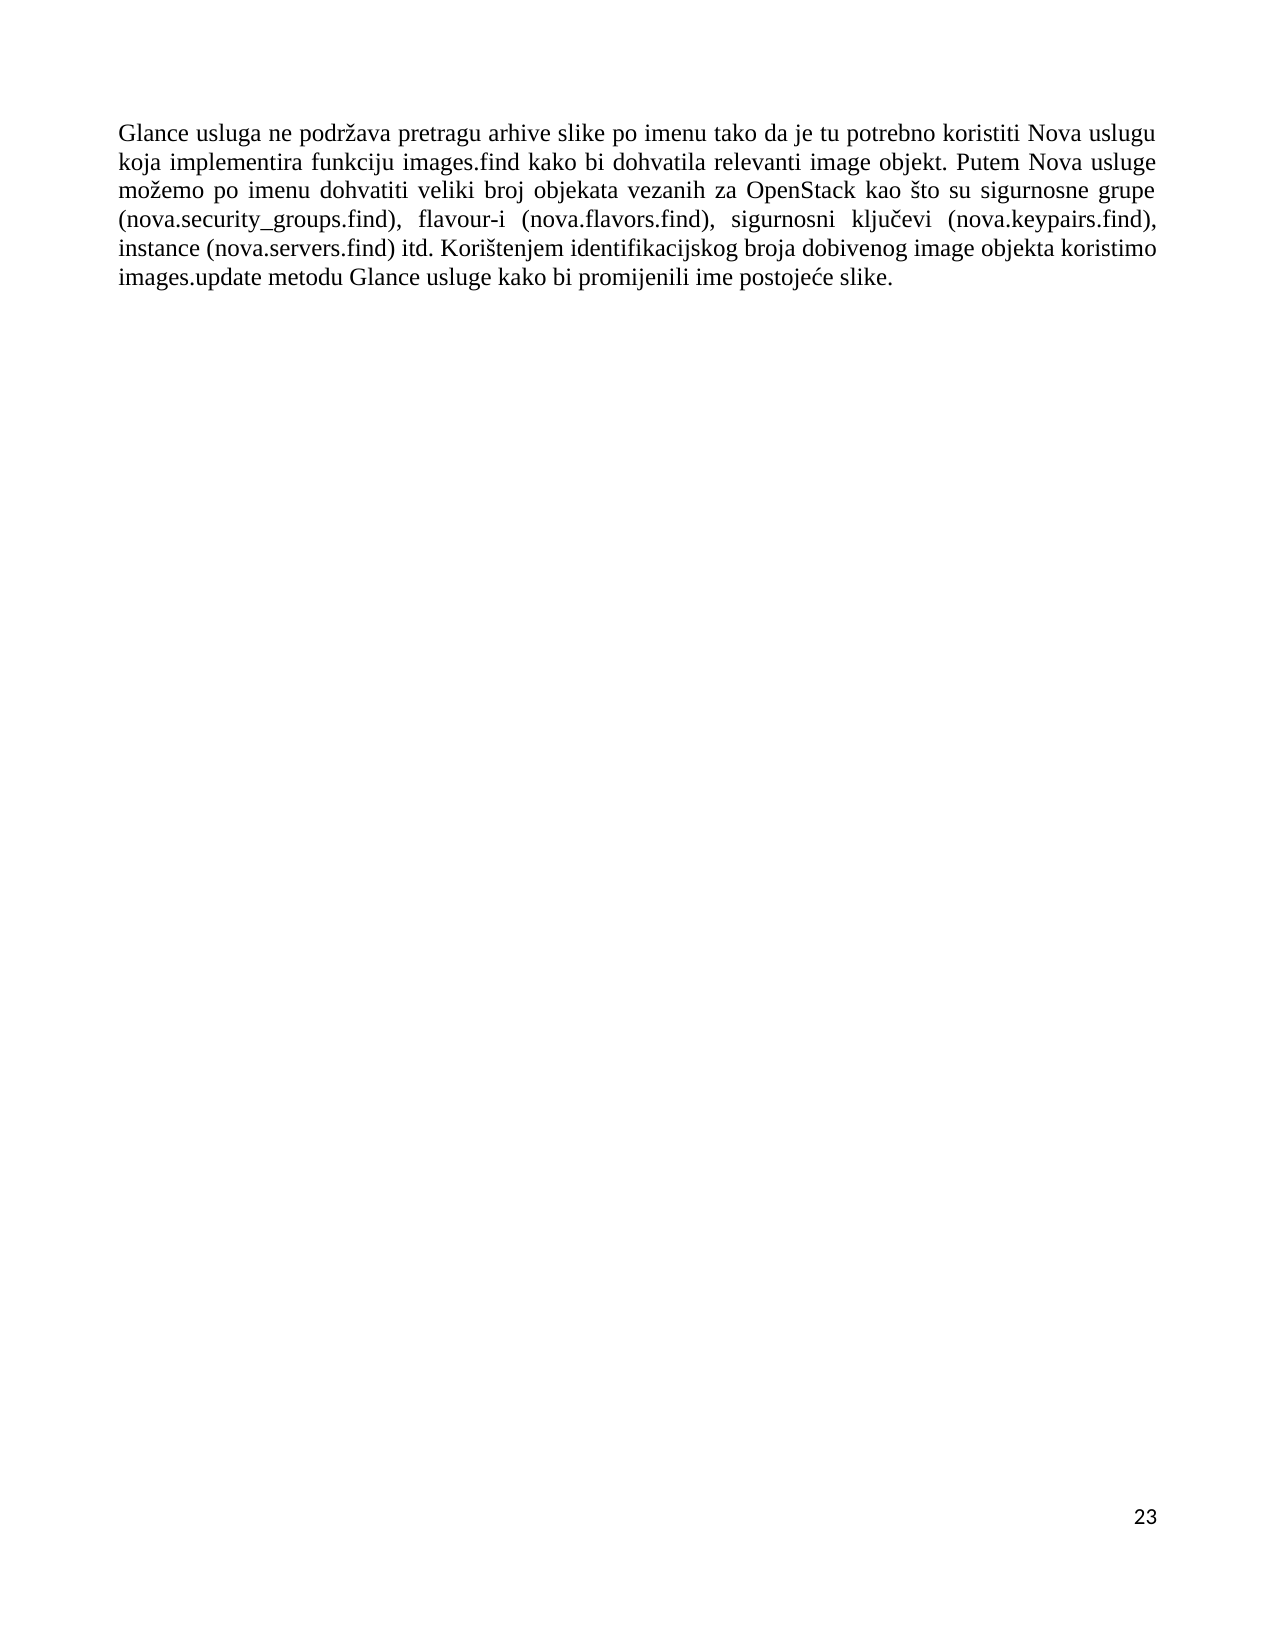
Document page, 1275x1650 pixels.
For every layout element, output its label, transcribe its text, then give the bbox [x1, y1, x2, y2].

text Glance usluga ne podržava pretragu arhive slike po imenu tako da je tu potrebno koristiti Nova uslugu koja implementira funkciju images.find kako bi dohvatila relevanti image objekt. Putem Nova usluge možemo po imenu dohvatiti veliki broj objekata vezanih za OpenStack kao što su sigurnosne grupe (nova.security_groups.find), flavour-i (nova.flavors.find), sigurnosni ključevi (nova.keypairs.find), instance (nova.servers.find) itd. Korištenjem identifikacijskog broja dobivenog image objekta koristimo images.update metodu Glance usluge kako bi promijenili ime postojeće slike. [118, 118, 1157, 291]
